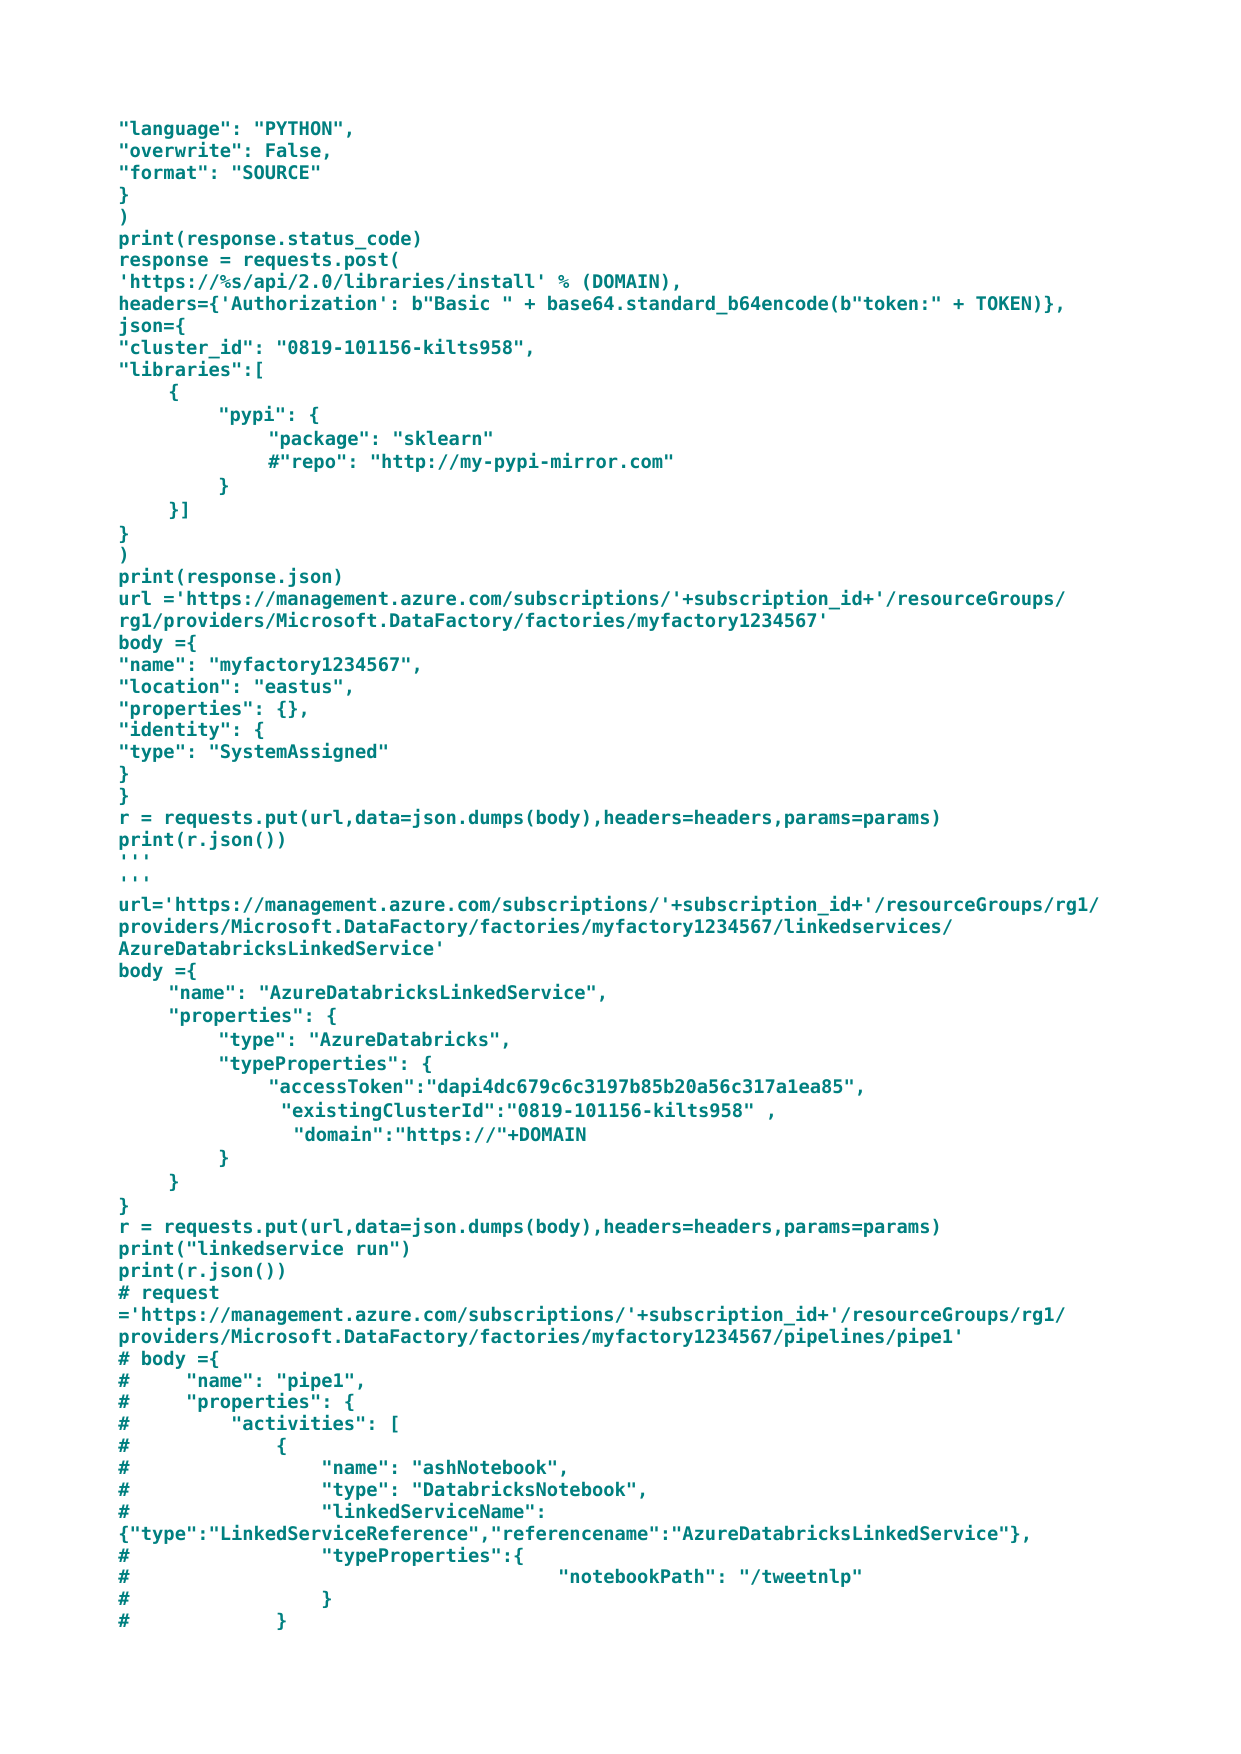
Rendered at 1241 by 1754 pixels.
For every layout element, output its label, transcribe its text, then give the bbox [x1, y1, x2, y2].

text } [118, 1171, 1122, 1195]
text url='https://management.azure.com/subscriptions/'+subscription_id+'/resourceGroups/rg1/providers/Microsoft.DataFactory/factories/myfactory1234567/linkedservices/AzureDatabricksLinkedService' [118, 894, 1122, 960]
text body ={ [118, 960, 1122, 982]
text # "type": "DatabricksNotebook", [118, 1479, 1122, 1501]
text "name": "myfactory1234567", [118, 654, 1122, 676]
text ''' [118, 872, 1122, 894]
text "pypi": { [118, 404, 1122, 428]
text # { [118, 1435, 1122, 1457]
text print(response.json) [118, 566, 1122, 588]
text "type": "AzureDatabricks", [118, 1029, 1122, 1053]
text "properties": {}, [118, 697, 1122, 719]
text } [118, 1195, 1122, 1217]
text "name": "AzureDatabricksLinkedService", [118, 982, 1122, 1006]
text # "activities": [ [118, 1413, 1122, 1435]
text print(r.json()) [118, 829, 1122, 851]
text "identity": { [118, 719, 1122, 741]
text print(r.json()) [118, 1260, 1122, 1282]
text "properties": { [118, 1006, 1122, 1029]
text ) [118, 544, 1122, 566]
text "cluster_id": "0819-101156-kilts958", [118, 337, 1122, 359]
text } [118, 475, 1122, 499]
text r = requests.put(url,data=json.dumps(body),headers=headers,params=params) [118, 1217, 1122, 1238]
text } [118, 522, 1122, 544]
text "language": "PYTHON", [118, 118, 1122, 140]
text 'https://%s/api/2.0/libraries/install' % (DOMAIN), [118, 271, 1122, 293]
text } [118, 763, 1122, 785]
text #"repo": "http://my-pypi-mirror.com" [118, 452, 1122, 475]
text "libraries":[ [118, 359, 1122, 381]
text # "notebookPath": "/tweetnlp" [118, 1567, 1122, 1588]
text # "name": "ashNotebook", [118, 1457, 1122, 1479]
text headers={'Authorization': b"Basic " + base64.standard_b64encode(b"token:" + TOKEN)}, [118, 293, 1122, 315]
text "accessToken":"dapi4dc679c6c3197b85b20a56c317a1ea85", [118, 1076, 1122, 1100]
text } [118, 785, 1122, 807]
text body ={ [118, 632, 1122, 654]
text "existingClusterId":"0819-101156-kilts958" , [118, 1100, 1122, 1124]
text } [118, 184, 1122, 206]
text # "properties": { [118, 1392, 1122, 1413]
text json={ [118, 315, 1122, 337]
text } [118, 1147, 1122, 1171]
text print(response.status_code) [118, 227, 1122, 249]
text # body ={ [118, 1348, 1122, 1370]
text }] [118, 499, 1122, 522]
text ''' [118, 851, 1122, 872]
text "format": "SOURCE" [118, 162, 1122, 184]
text { [118, 381, 1122, 404]
text response = requests.post( [118, 249, 1122, 271]
text url ='https://management.azure.com/subscriptions/'+subscription_id+'/resourceGroups/rg1/providers/Microsoft.DataFactory/factories/myfactory1234567' [118, 588, 1122, 632]
text # } [118, 1610, 1122, 1632]
text "location": "eastus", [118, 676, 1122, 697]
text # } [118, 1588, 1122, 1610]
text "domain":"https://"+DOMAIN [118, 1124, 1122, 1147]
text # "linkedServiceName":{"type":"LinkedServiceReference","referencename":"AzureDatabricksLinkedService"}, [118, 1501, 1122, 1545]
text "overwrite": False, [118, 140, 1122, 162]
text print("linkedservice run") [118, 1238, 1122, 1260]
text "package": "sklearn" [118, 428, 1122, 452]
text ) [118, 206, 1122, 227]
text "type": "SystemAssigned" [118, 741, 1122, 763]
text "typeProperties": { [118, 1053, 1122, 1076]
text # request ='https://management.azure.com/subscriptions/'+subscription_id+'/resourceGroups/rg1/providers/Microsoft.DataFactory/factories/myfactory1234567/pipelines/pipe1' [118, 1282, 1122, 1348]
text # "name": "pipe1", [118, 1370, 1122, 1392]
text r = requests.put(url,data=json.dumps(body),headers=headers,params=params) [118, 807, 1122, 829]
text # "typeProperties":{ [118, 1545, 1122, 1567]
